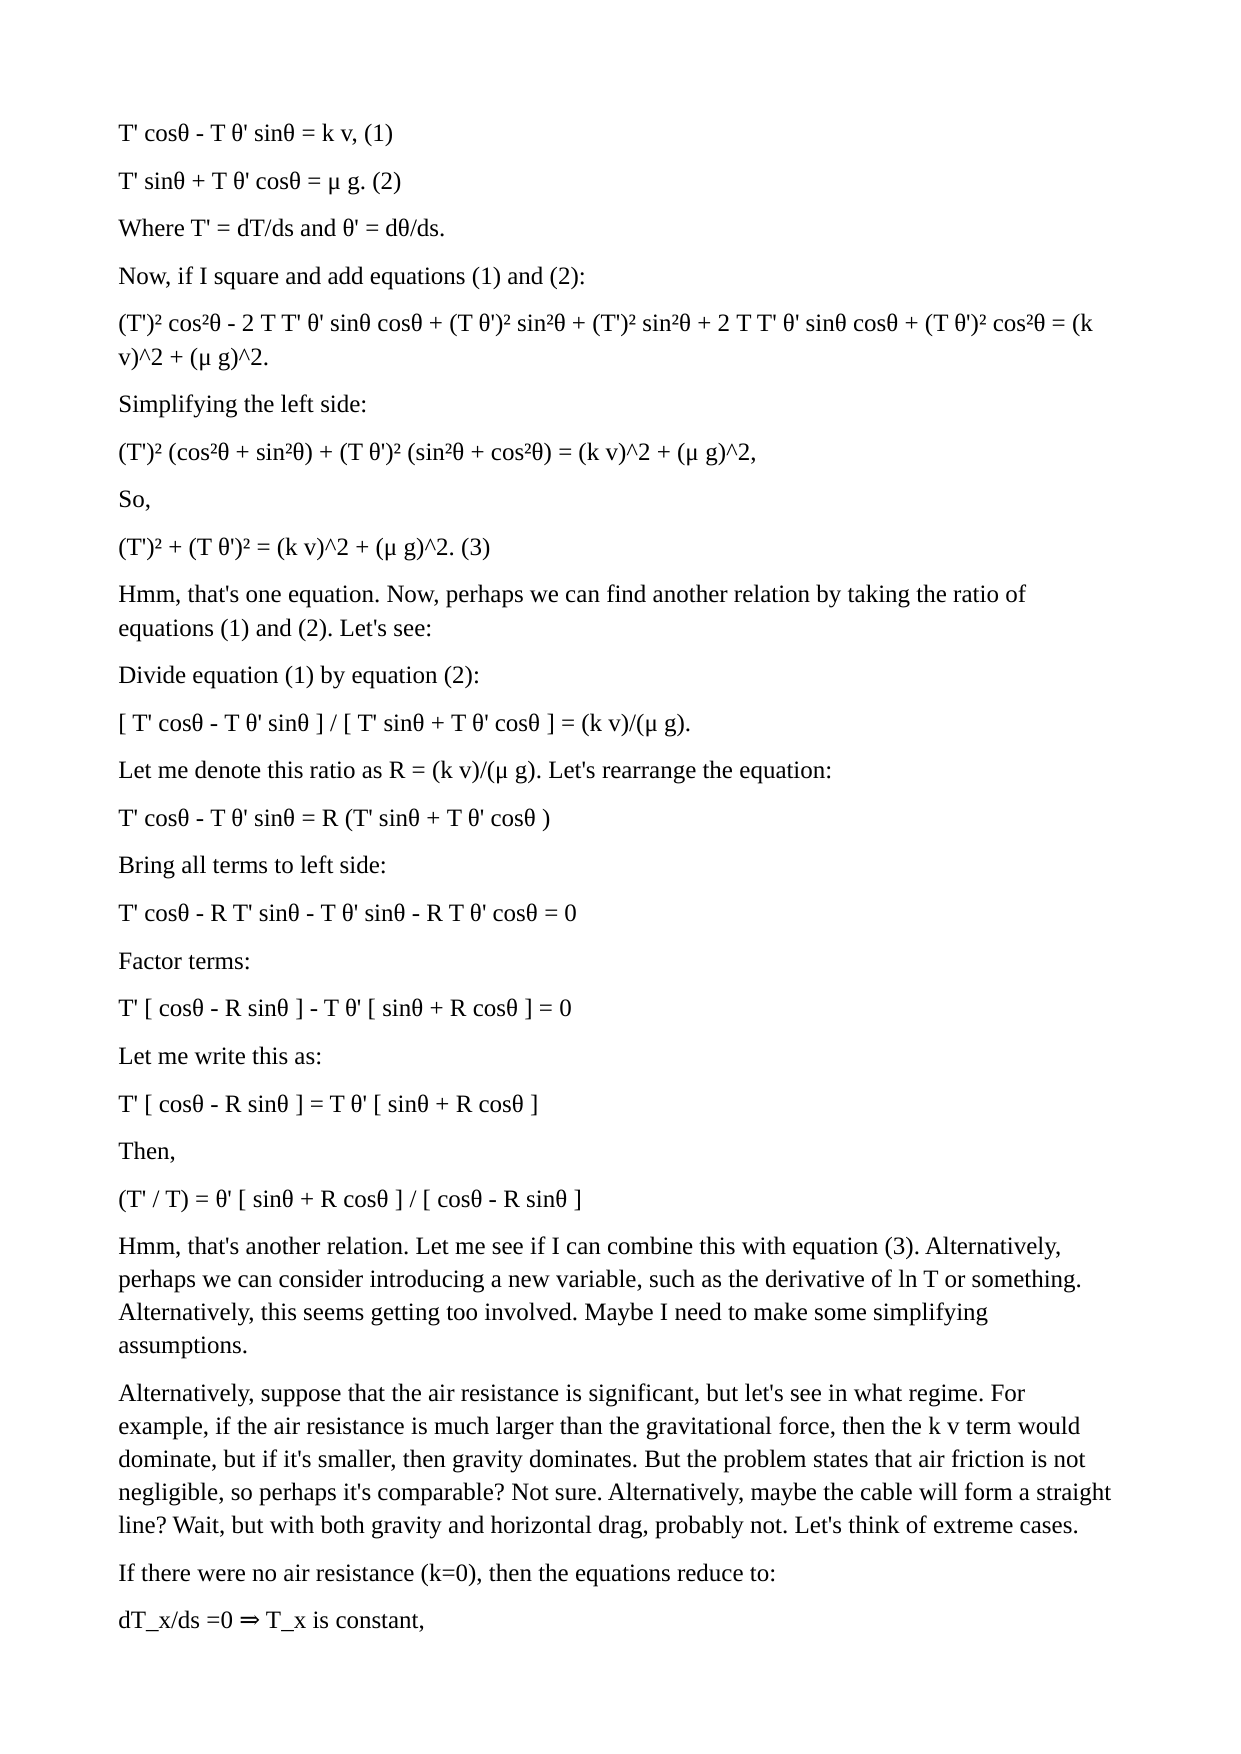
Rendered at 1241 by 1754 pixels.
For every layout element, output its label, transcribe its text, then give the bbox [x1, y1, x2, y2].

text T' [ cosθ - R sinθ ] - T θ' [ sinθ + R cosθ ] = 0 [118, 993, 1122, 1022]
text Bring all terms to left side: [118, 851, 1122, 879]
text Let me write this as: [118, 1041, 1122, 1070]
text T' cosθ - T θ' sinθ = R (T' sinθ + T θ' cosθ ) [118, 803, 1122, 832]
text Where T' = dT/ds and θ' = dθ/ds. [118, 213, 1122, 242]
text If there were no air resistance (k=0), then the equations reduce to: [118, 1558, 1122, 1587]
text Simplifying the left side: [118, 389, 1122, 418]
text (T')² + (T θ')² = (k v)^2 + (μ g)^2. (3) [118, 532, 1122, 561]
text T' cosθ - T θ' sinθ = k v, (1) [118, 118, 1122, 147]
text T' cosθ - R T' sinθ - T θ' sinθ - R T θ' cosθ = 0 [118, 898, 1122, 927]
text (T')² (cos²θ + sin²θ) + (T θ')² (sin²θ + cos²θ) = (k v)^2 + (μ g)^2, [118, 437, 1122, 466]
text Divide equation (1) by equation (2): [118, 660, 1122, 689]
text dT_x/ds =0 ⇒ T_x is constant, [118, 1605, 1122, 1634]
text (T' / T) = θ' [ sinθ + R cosθ ] / [ cosθ - R sinθ ] [118, 1184, 1122, 1213]
text [ T' cosθ - T θ' sinθ ] / [ T' sinθ + T θ' cosθ ] = (k v)/(μ g). [118, 708, 1122, 737]
text Alternatively, suppose that the air resistance is significant, but let's see in what regime. For example, if the air resistance is much larger than the gravitational force, then the k v term would dominate, but if it's smaller, then gravity dominates. But the problem states that air friction is not negligible, so perhaps it's comparable? Not sure. Alternatively, maybe the cable will form a straight line? Wait, but with both gravity and horizontal drag, probably not. Let's think of extreme cases. [118, 1378, 1122, 1539]
text Then, [118, 1136, 1122, 1165]
text So, [118, 484, 1122, 513]
text Now, if I square and add equations (1) and (2): [118, 261, 1122, 290]
text Let me denote this ratio as R = (k v)/(μ g). Let's rearrange the equation: [118, 755, 1122, 784]
text T' sinθ + T θ' cosθ = μ g. (2) [118, 166, 1122, 194]
text (T')² cos²θ - 2 T T' θ' sinθ cosθ + (T θ')² sin²θ + (T')² sin²θ + 2 T T' θ' sinθ cosθ + (T θ')² cos²θ = (k v)^2 + (μ g)^2. [118, 308, 1122, 370]
text T' [ cosθ - R sinθ ] = T θ' [ sinθ + R cosθ ] [118, 1089, 1122, 1117]
text Factor terms: [118, 946, 1122, 974]
text Hmm, that's another relation. Let me see if I can combine this with equation (3). Alternatively, perhaps we can consider introducing a new variable, such as the derivative of ln T or something. Alternatively, this seems getting too involved. Maybe I need to make some simplifying assumptions. [118, 1231, 1122, 1359]
text Hmm, that's one equation. Now, perhaps we can find another relation by taking the ratio of equations (1) and (2). Let's see: [118, 579, 1122, 641]
